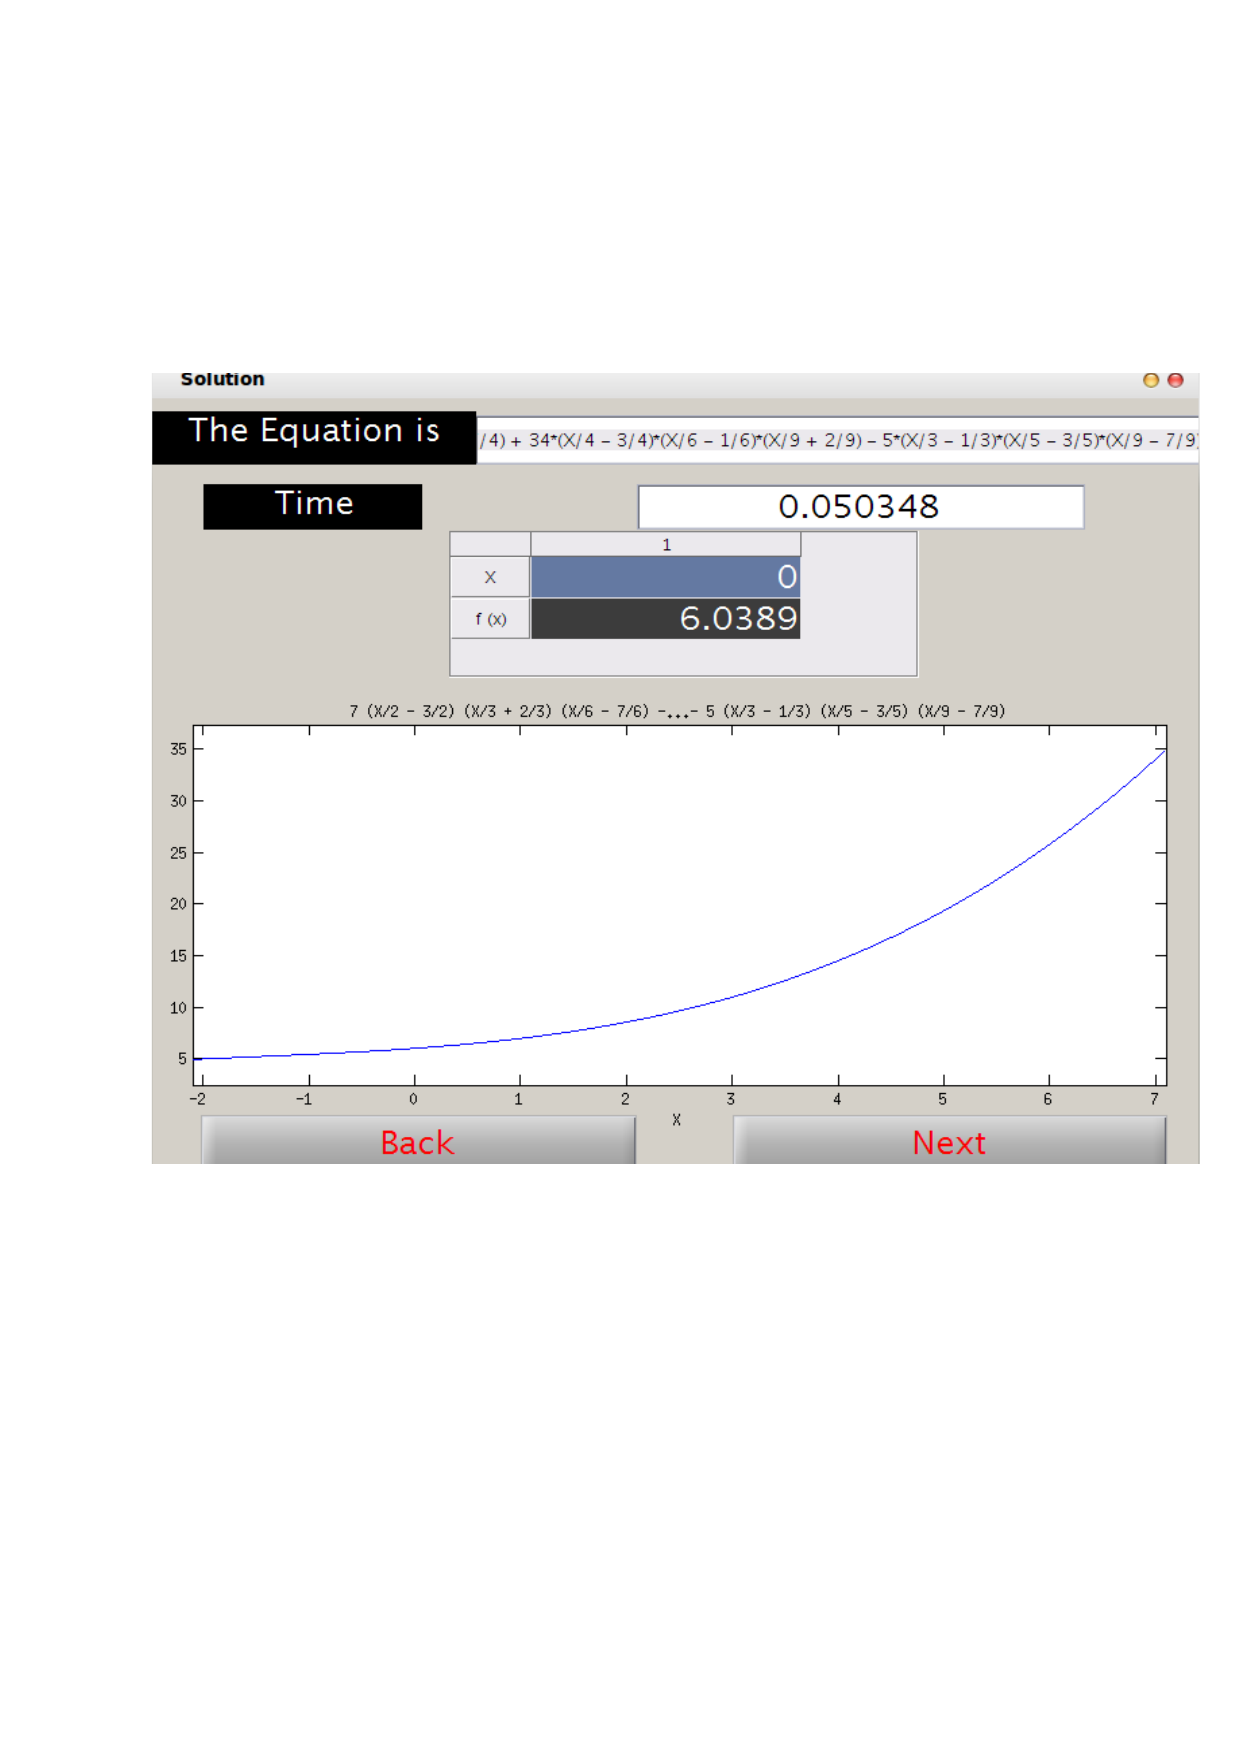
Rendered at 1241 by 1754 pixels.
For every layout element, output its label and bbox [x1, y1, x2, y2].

picture [151, 373, 1200, 1164]
